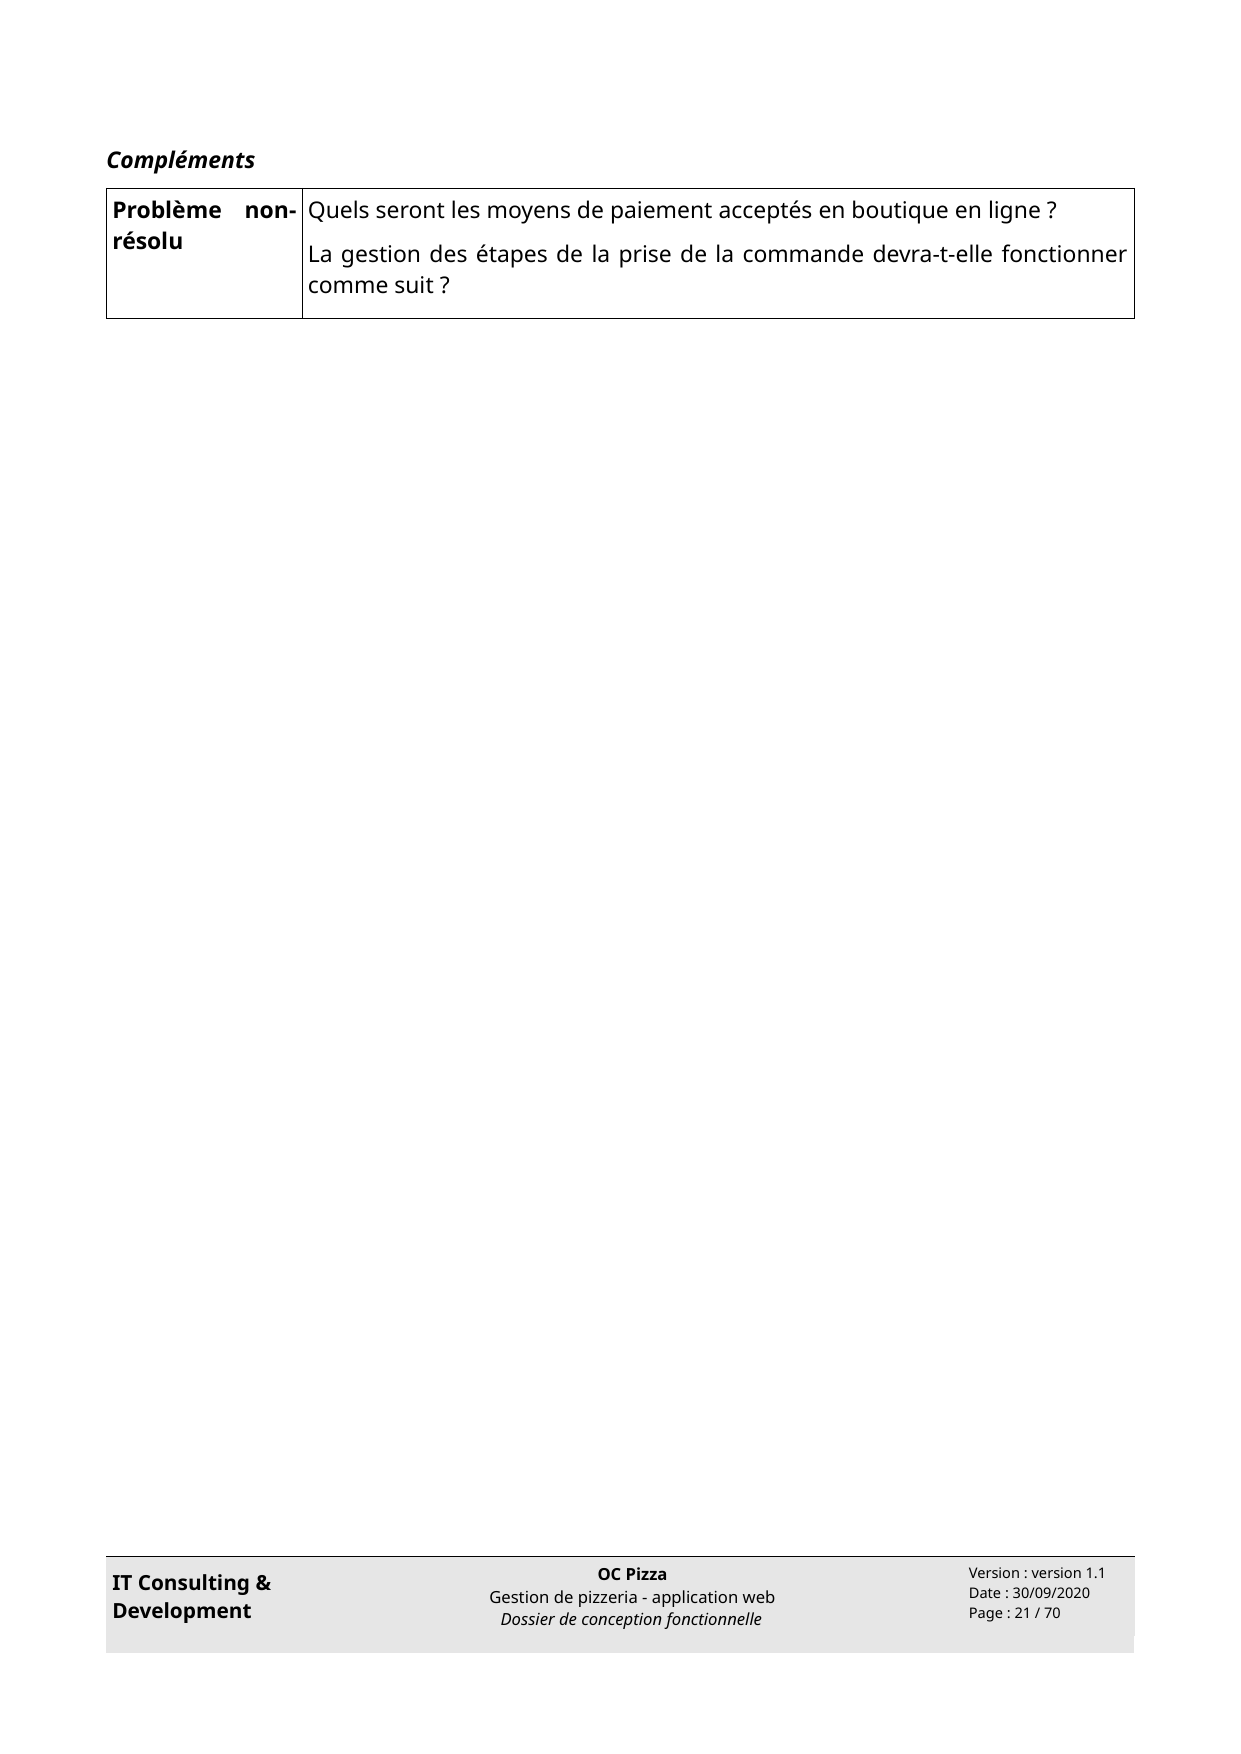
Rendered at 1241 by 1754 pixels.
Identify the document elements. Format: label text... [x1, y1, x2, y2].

table_header Problème non-résolu [107, 189, 302, 318]
table_header Quels seront les moyens de paiement acceptés en boutique en ligne ? La gestion des étapes de la prise de la commande devra-t-elle fonctionner comme suit ? [303, 189, 1134, 318]
text Compléments [106, 144, 1134, 175]
